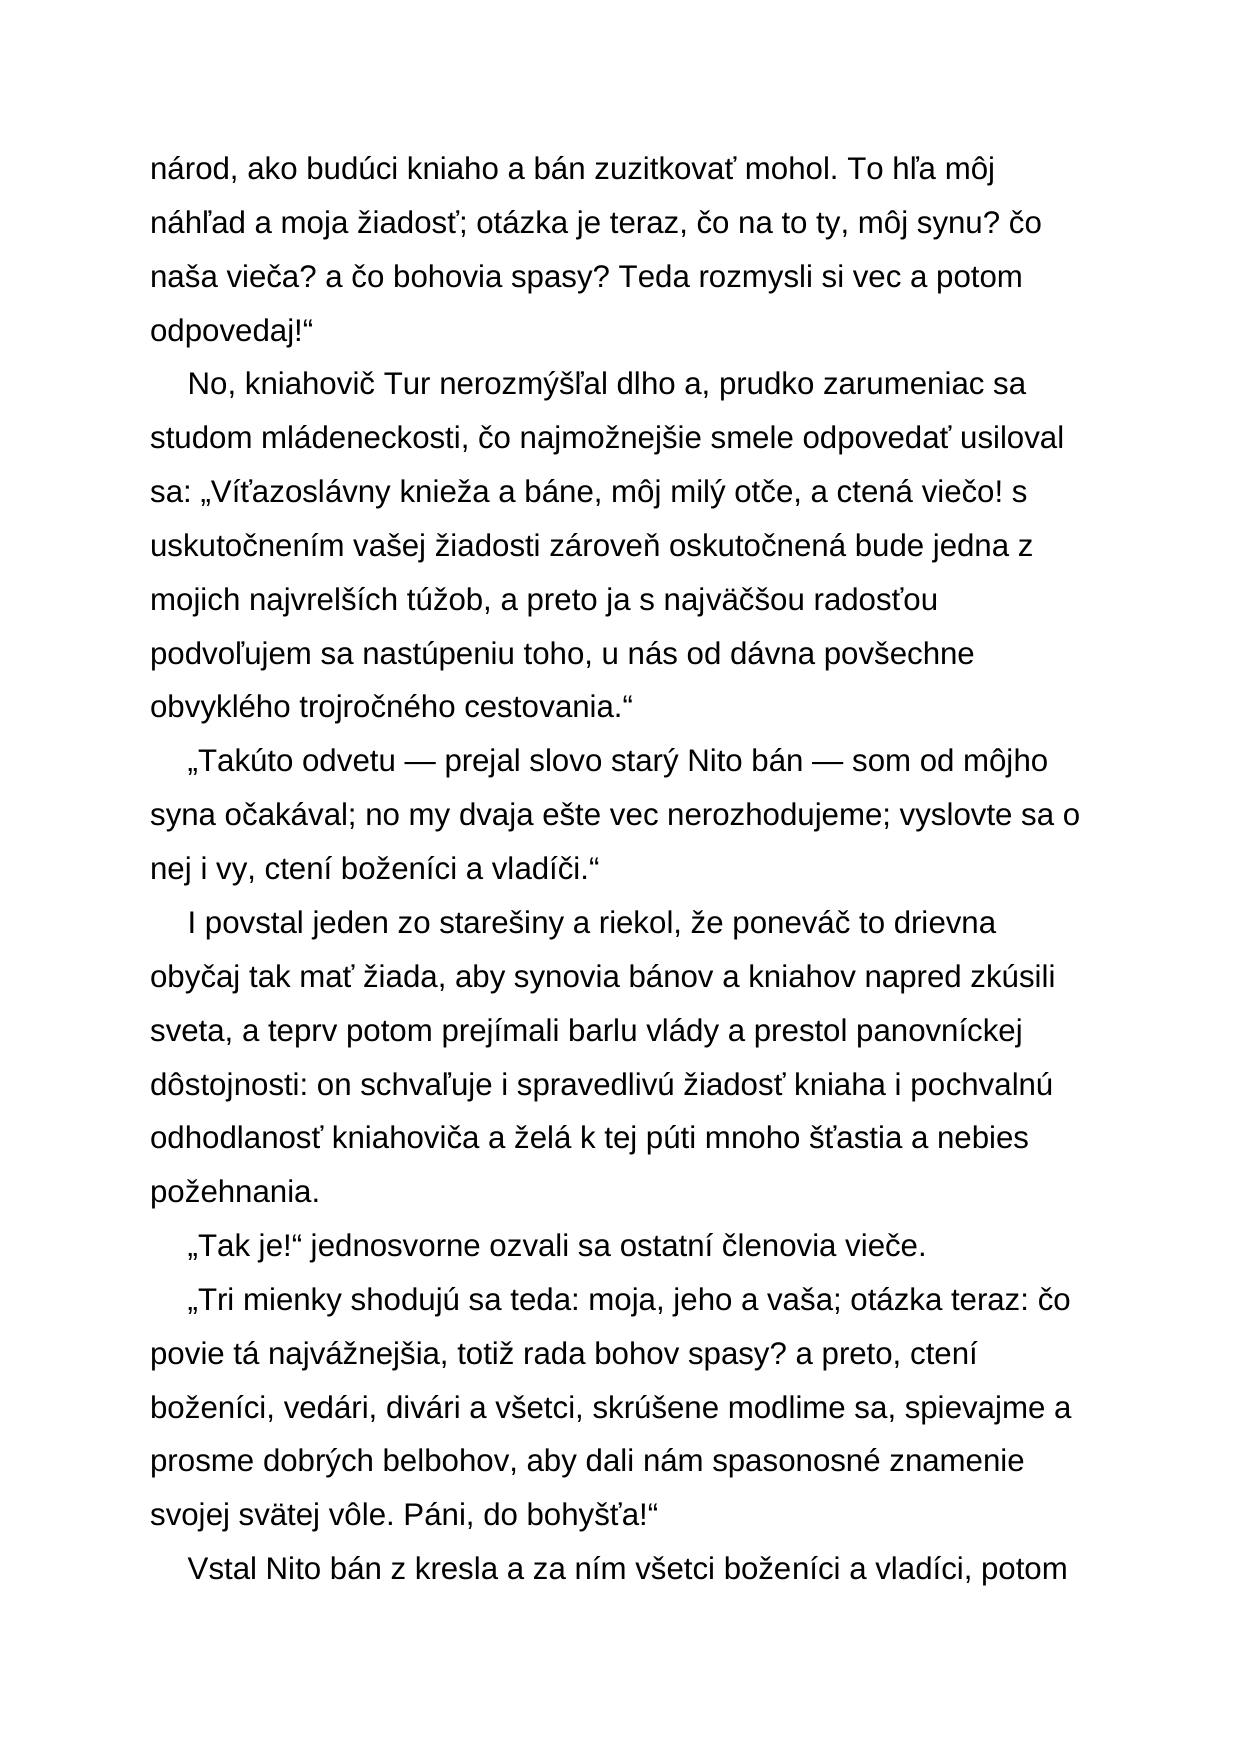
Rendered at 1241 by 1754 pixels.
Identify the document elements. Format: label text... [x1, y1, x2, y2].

text Vstal Nito bán z kresla a za ním všetci bože­níci a vladíci, potom [150, 1550, 1091, 1586]
text No, kniahovič Tur nerozmýšľal dlho a, prudko zarumeniac sa studom mládeneckosti, čo najmožnejšie smele odpovedať usiloval sa: „Víťazoslávny knieža a báne, môj milý otče, a ctená viečo! s usku­točnením vašej žiadosti zároveň oskutočnená bude jedna z mojich najvrelších túžob, a preto ja s naj­väčšou radosťou podvoľujem sa nastúpeniu toho, u nás od dávna povšechne obvyklého trojročného cesto­vania.“ [150, 365, 1091, 724]
text „Tak je!“ jednosvorne ozvali sa ostatní členovia vieče. [150, 1227, 1091, 1263]
text „Takúto odvetu — prejal slovo starý Nito bán — som od môjho syna očakával; no my dvaja ešte vec nerozhodujeme; vyslovte sa o nej i vy, ctení boženíci a vladíči.“ [150, 742, 1091, 886]
text národ, ako budúci kniaho a bán zuzitkovať mohol. To hľa môj náhľad a moja žiadosť; otázka je teraz, čo na to ty, môj synu? čo naša vieča? a čo bohovia spasy? Teda rozmysli si vec a potom odpovedaj!“ [150, 150, 1091, 347]
text I povstal jeden zo starešiny a riekol, že poneváč to drievna obyčaj tak mať žiada, aby synovia bánov a kniahov napred zkúsili sveta, a teprv potom prejímali barlu vlády a prestol panovníckej dôstoj­nosti: on schvaľuje i spravedlivú žiadosť kniaha i po­chvalnú odhodlanosť kniahoviča a želá k tej púti mnoho šťastia a nebies požehnania. [150, 904, 1091, 1209]
text „Tri mienky shodujú sa teda: moja, jeho a vaša; otázka teraz: čo povie tá najvážnejšia, totiž rada bohov spasy? a preto, ctení boženíci, vedári, divári a všetci, skrúšene modlime sa, spievajme a prosme dobrých belbohov, aby dali nám spasonosné znamenie svojej svätej vôle. Páni, do bohyšťa!“ [150, 1281, 1091, 1532]
